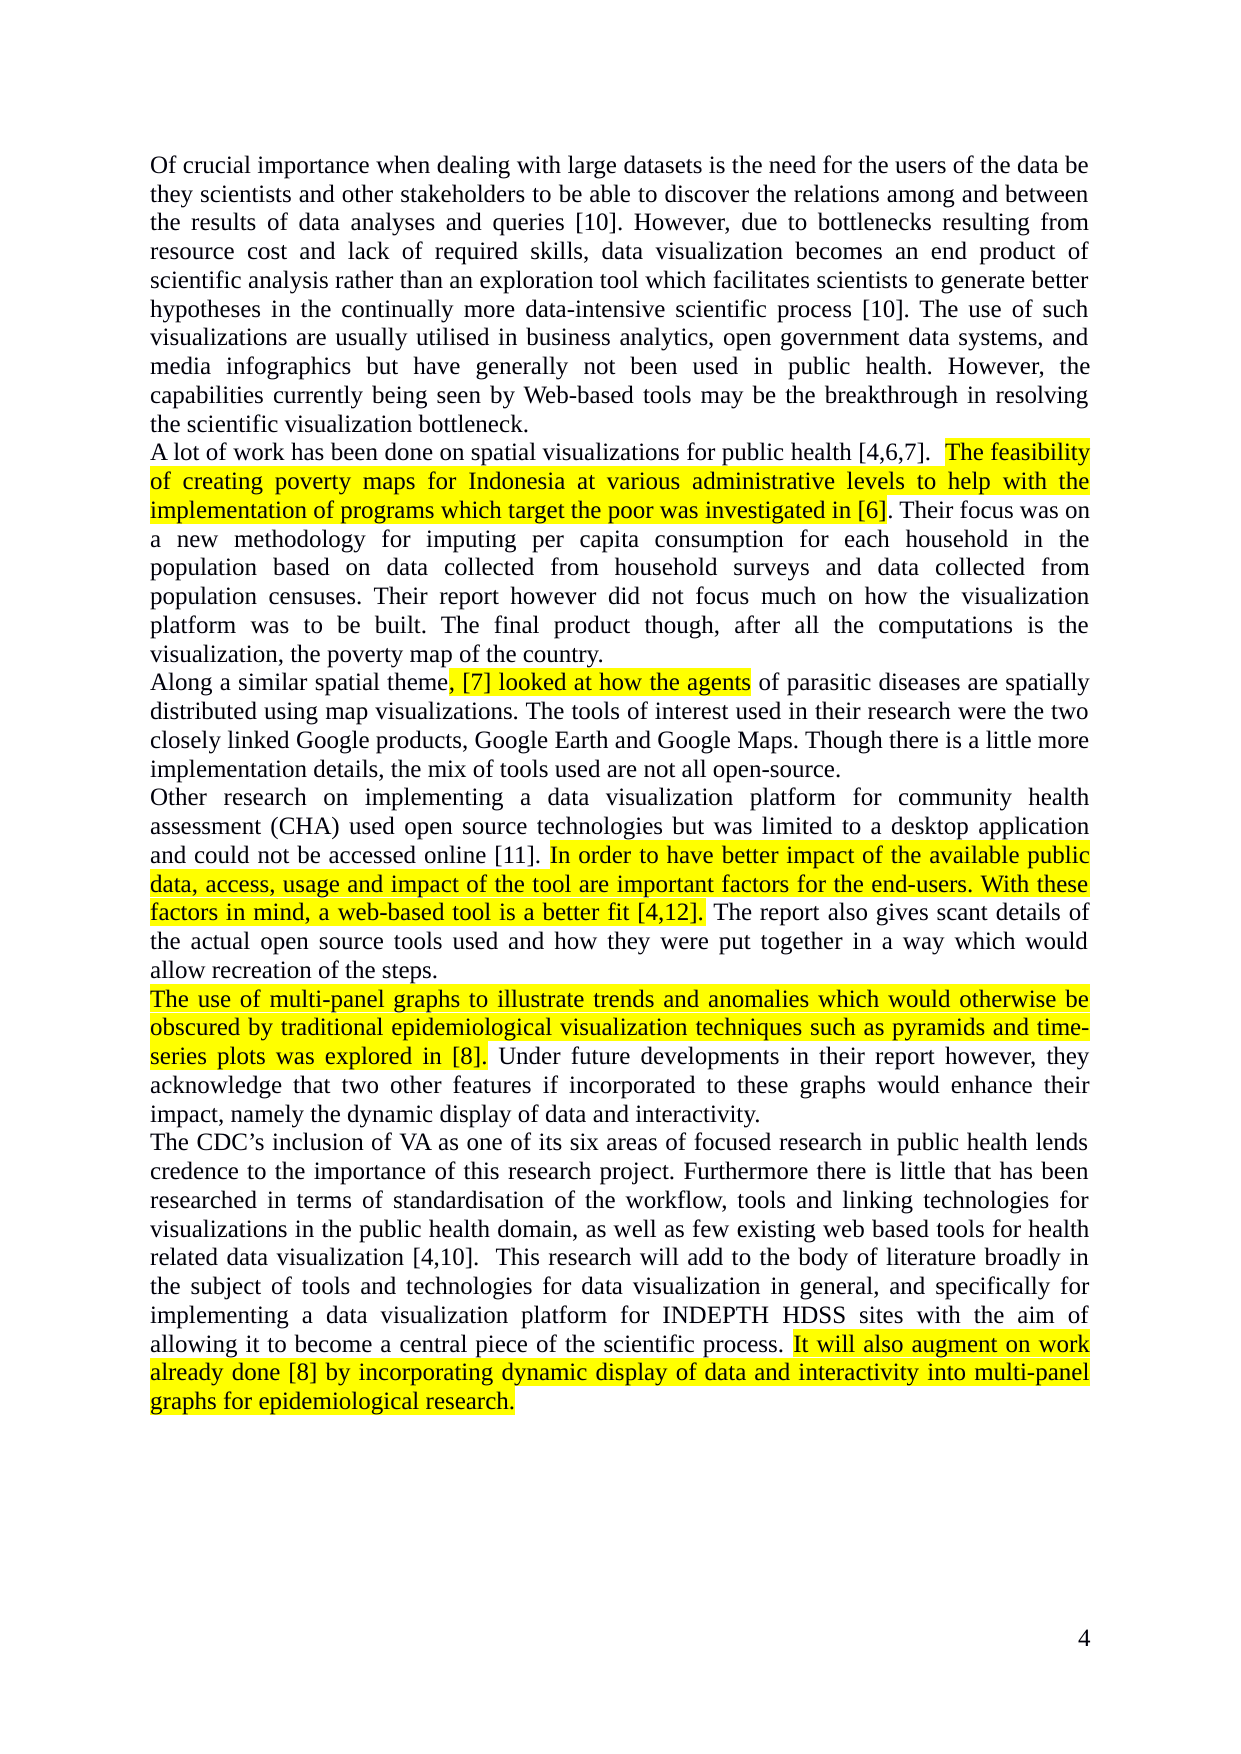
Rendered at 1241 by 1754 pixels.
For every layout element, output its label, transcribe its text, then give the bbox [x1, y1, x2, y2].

text Other research on implementing a data visualization platform for community health assessment (CHA) used open source technologies but was limited to a desktop application and could not be accessed online [11]. In order to have better impact of the available public data, access, usage and impact of the tool are important factors for the end-users. With these factors in mind, a web-based tool is a better fit [4,12]. The report also gives scant details of the actual open source tools used and how they were put together in a way which would allow recreation of the steps. [150, 782, 1090, 984]
text The use of multi-panel graphs to illustrate trends and anomalies which would otherwise be obscured by traditional epidemiological visualization techniques such as pyramids and time-series plots was explored in [8]. Under future developments in their report however, they acknowledge that two other features if incorporated to these graphs would enhance their impact, namely the dynamic display of data and interactivity. [150, 984, 1090, 1127]
text Of crucial importance when dealing with large datasets is the need for the users of the data be they scientists and other stakeholders to be able to discover the relations among and between the results of data analyses and queries [10]. However, due to bottlenecks resulting from resource cost and lack of required skills, data visualization becomes an end product of scientific analysis rather than an exploration tool which facilitates scientists to generate better hypotheses in the continually more data-intensive scientific process [10]. The use of such visualizations are usually utilised in business analytics, open government data systems, and media infographics but have generally not been used in public health. However, the capabilities currently being seen by Web-based tools may be the breakthrough in resolving the scientific visualization bottleneck. [150, 150, 1090, 437]
text Along a similar spatial theme, [7] looked at how the agents of parasitic diseases are spatially distributed using map visualizations. The tools of interest used in their research were the two closely linked Google products, Google Earth and Google Maps. Though there is a little more implementation details, the mix of tools used are not all open-source. [150, 667, 1090, 782]
text A lot of work has been done on spatial visualizations for public health [4,6,7]. The feasibility of creating poverty maps for Indonesia at various administrative levels to help with the implementation of programs which target the poor was investigated in [6]. Their focus was on a new methodology for imputing per capita consumption for each household in the population based on data collected from household surveys and data collected from population censuses. Their report however did not focus much on how the visualization platform was to be built. The final product though, after all the computations is the visualization, the poverty map of the country. [150, 437, 1090, 667]
text The CDC’s inclusion of VA as one of its six areas of focused research in public health lends credence to the importance of this research project. Furthermore there is little that has been researched in terms of standardisation of the workflow, tools and linking technologies for visualizations in the public health domain, as well as few existing web based tools for health related data visualization [4,10]. This research will add to the body of literature broadly in the subject of tools and technologies for data visualization in general, and specifically for implementing a data visualization platform for INDEPTH HDSS sites with the aim of allowing it to become a central piece of the scientific process. It will also augment on work already done [8] by incorporating dynamic display of data and interactivity into multi-panel graphs for epidemiological research. [150, 1127, 1090, 1415]
